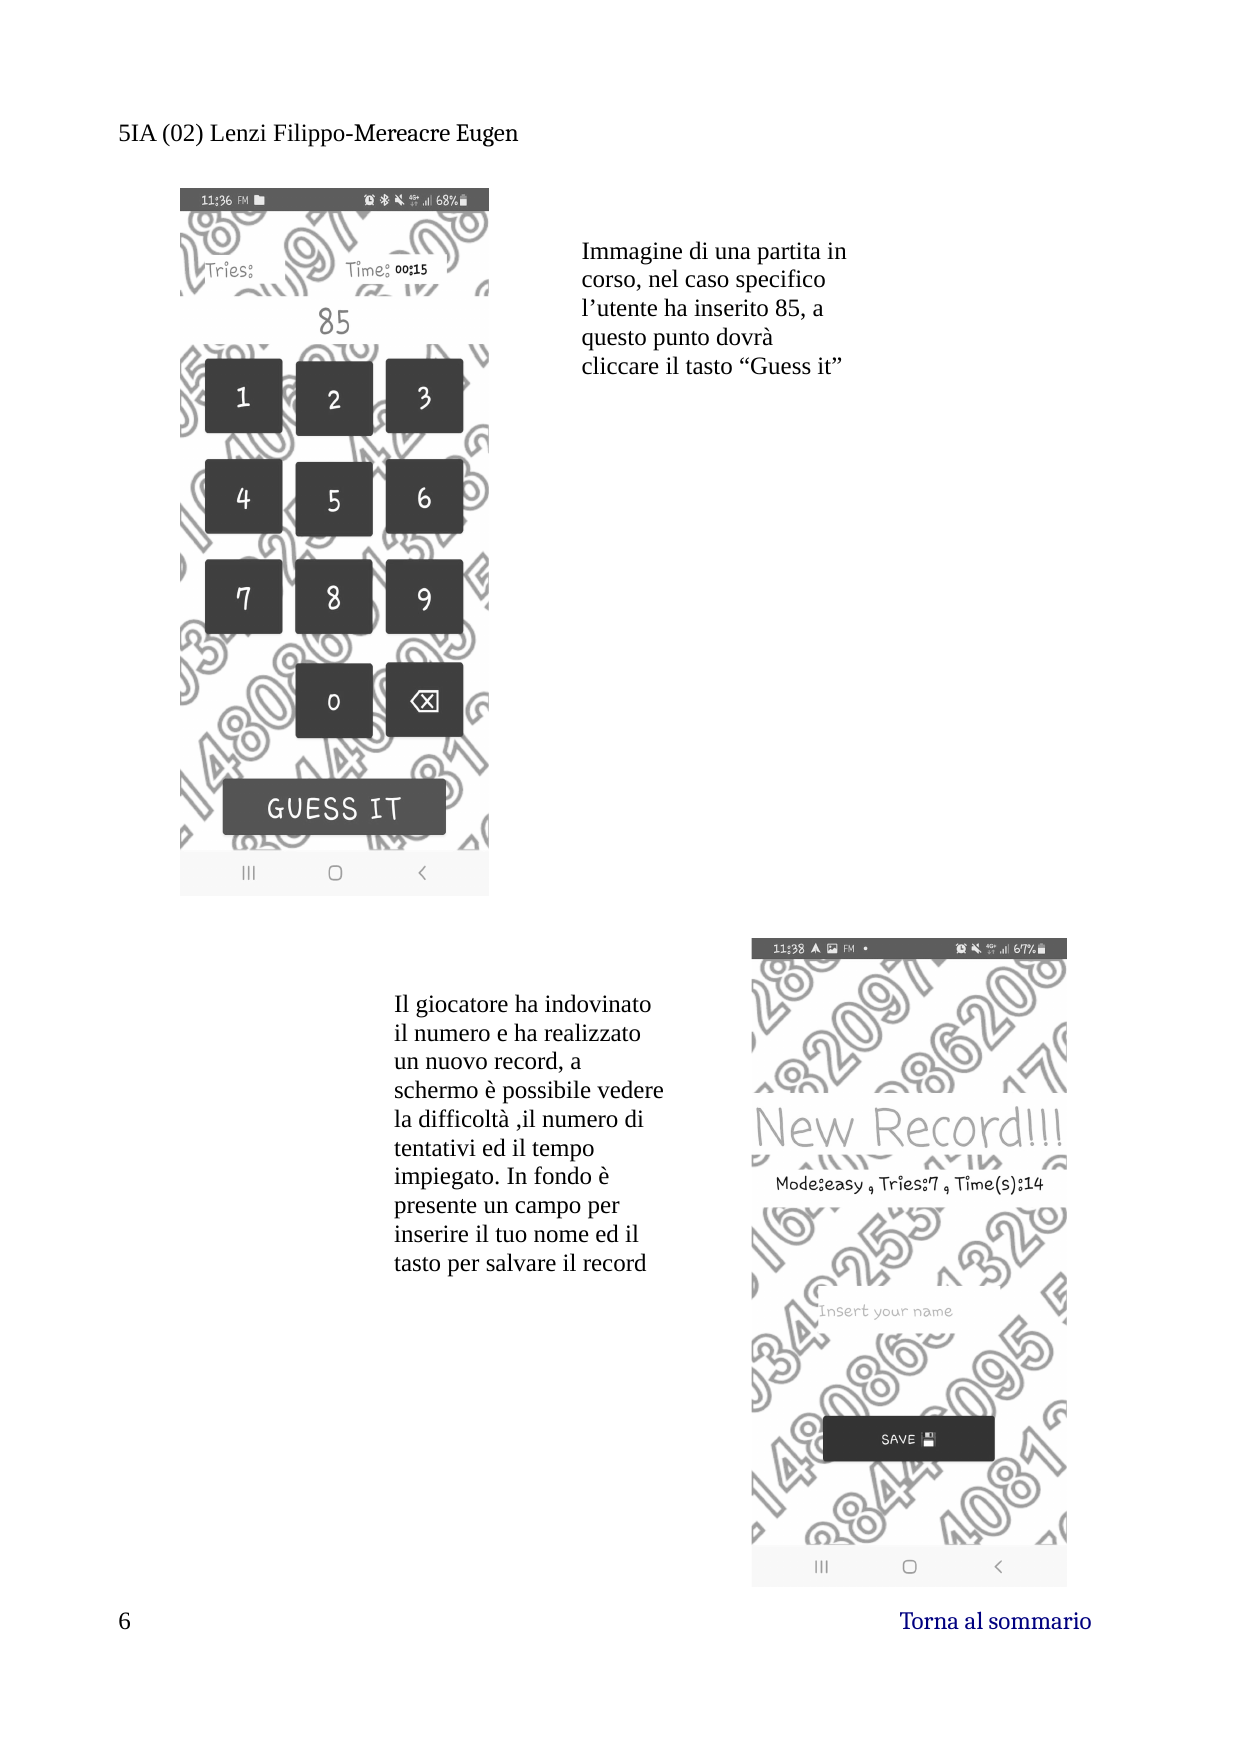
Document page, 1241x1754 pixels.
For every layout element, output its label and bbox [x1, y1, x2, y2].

picture [180, 188, 489, 896]
picture [751, 938, 1067, 1587]
